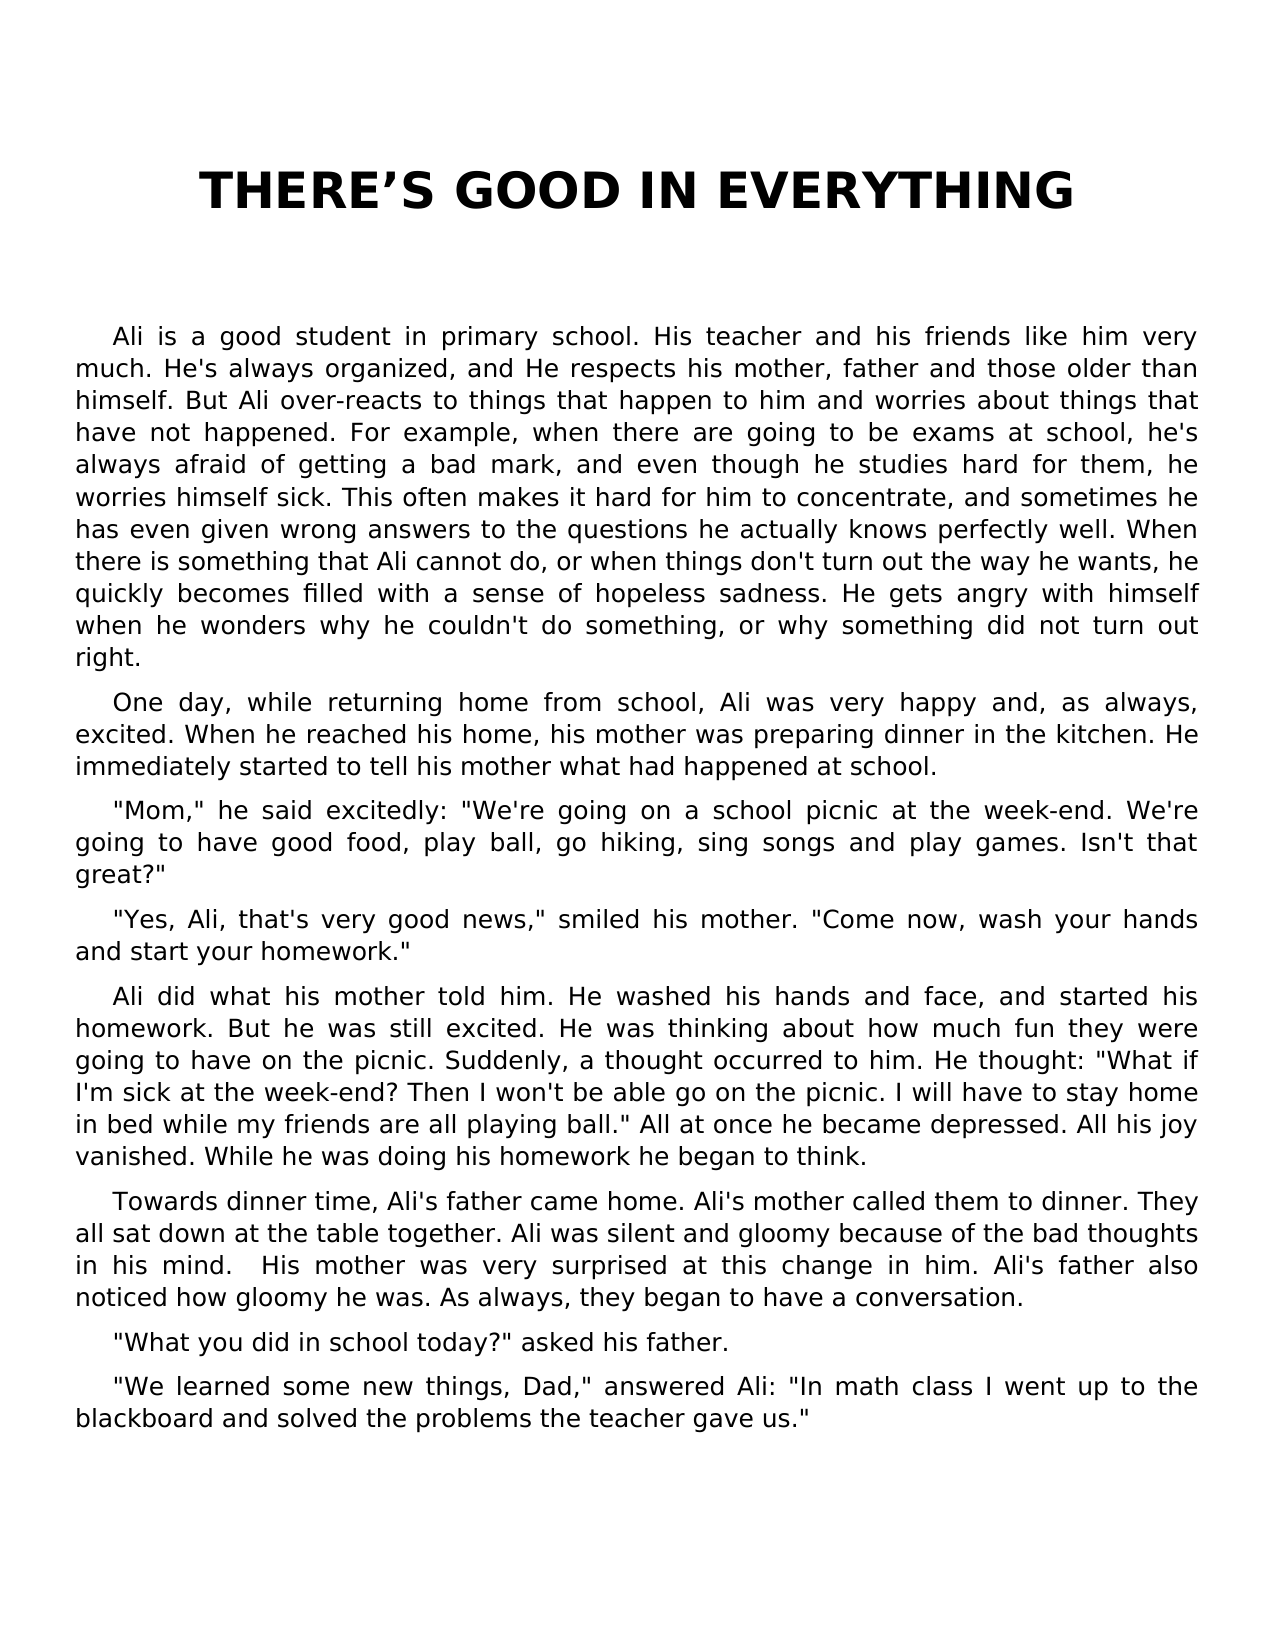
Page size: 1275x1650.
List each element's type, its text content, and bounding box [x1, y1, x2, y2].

text "Mom," he said excitedly: "We're going on a school picnic at the week-end. We're going to have good food, play ball, go hiking, sing songs and play games. Isn't that great?" [75, 797, 1200, 890]
text Ali did what his mother told him. He washed his hands and face, and started his homework. But he was still excited. He was thinking about how much fun they were going to have on the picnic. Suddenly, a thought occurred to him. He thought: "What if I'm sick at the week-end? Then I won't be able go on the picnic. I will have to stay home in bed while my friends are all playing ball." All at once he became depressed. All his joy vanished. While he was doing his homework he began to think. [75, 982, 1200, 1172]
text Ali is a good student in primary school. His teacher and his friends like him very much. He's always organized, and He respects his mother, father and those older than himself. But Ali over-reacts to things that happen to him and worries about things that have not happened. For example, when there are going to be exams at school, he's always afraid of getting a bad mark, and even though he studies hard for them, he worries himself sick. This often makes it hard for him to concentrate, and sometimes he has even given wrong answers to the questions he actually knows perfectly well. When there is something that Ali cannot do, or when things don't turn out the way he wants, he quickly becomes filled with a sense of hopeless sadness. He gets angry with himself when he wonders why he couldn't do something, or why something did not turn out right. [75, 322, 1200, 672]
subtitle THERE’S GOOD IN EVERYTHING [75, 162, 1200, 221]
text One day, while returning home from school, Ali was very happy and, as always, excited. When he reached his home, his mother was preparing dinner in the kitchen. He immediately started to tell his mother what had happened at school. [75, 688, 1200, 781]
text "Yes, Ali, that's very good news," smiled his mother. "Come now, wash your hands and start your homework." [75, 905, 1200, 967]
text "We learned some new things, Dad," answered Ali: "In math class I went up to the blackboard and solved the problems the teacher gave us." [75, 1372, 1200, 1434]
text Towards dinner time, Ali's father came home. Ali's mother called them to dinner. They all sat down at the table together. Ali was silent and gloomy because of the bad thoughts in his mind. His mother was very surprised at this change in him. Ali's father also noticed how gloomy he was. As always, they began to have a conversation. [75, 1187, 1200, 1312]
text "What you did in school today?" asked his father. [75, 1328, 1200, 1357]
